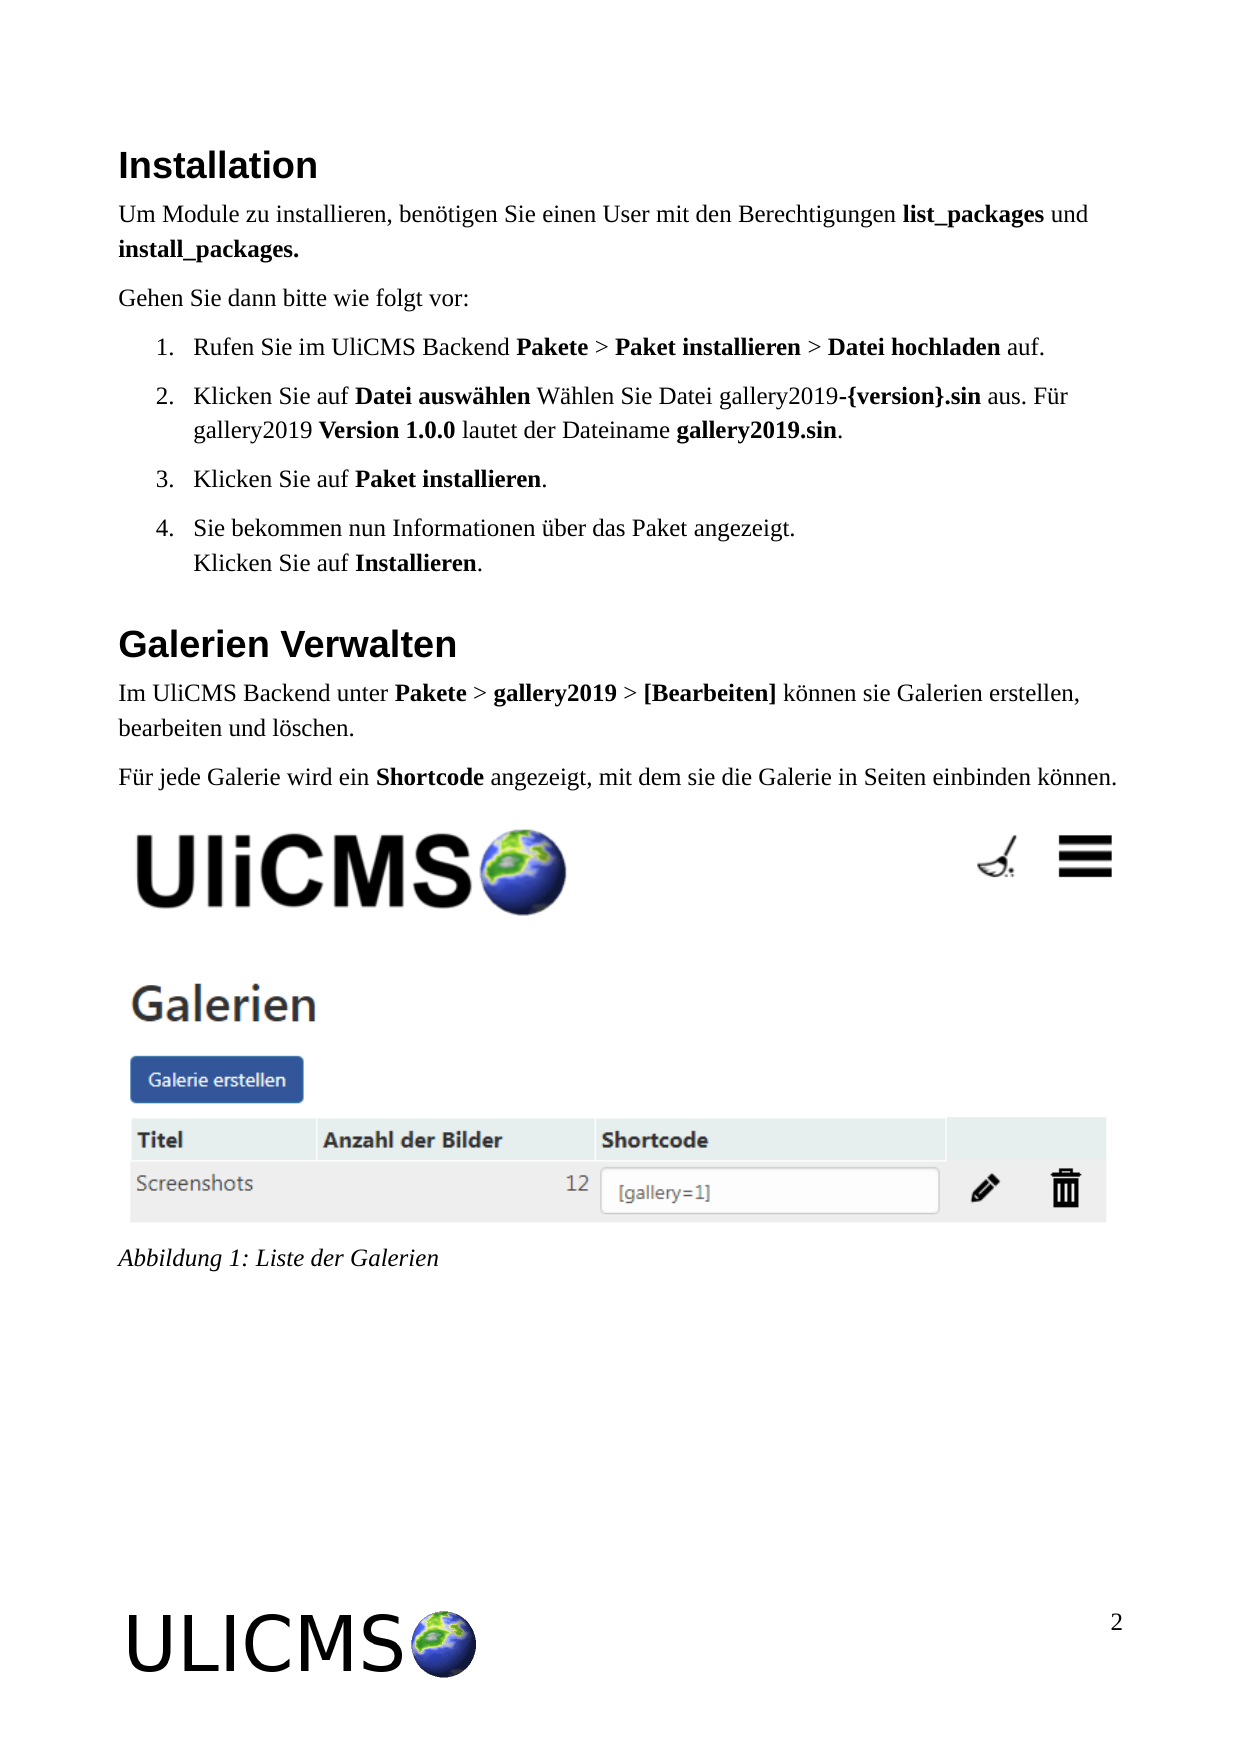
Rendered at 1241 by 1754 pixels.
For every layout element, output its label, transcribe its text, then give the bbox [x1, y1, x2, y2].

list Sie bekommen nun Informationen über das Paket angezeigt. Klicken Sie auf Installieren. [156, 513, 1123, 577]
list Klicken Sie auf Paket installieren. [156, 464, 1123, 493]
picture [118, 1607, 479, 1681]
text Gehen Sie dann bitte wie folgt vor: [118, 283, 1123, 312]
text Für jede Galerie wird ein Shortcode angezeigt, mit dem sie die Galerie in Seiten einbinden können. [118, 762, 1123, 791]
text Im UliCMS Backend unter Pakete > gallery2019 > [Bearbeiten] können sie Galerien erstellen, bearbeiten und löschen. [118, 678, 1123, 741]
list Klicken Sie auf Datei auswählen Wählen Sie Datei gallery2019-{version}.sin aus. Für gallery2019 Version 1.0.0 lautet der Dateiname gallery2019.sin. [156, 381, 1123, 444]
text Um Module zu installieren, benötigen Sie einen User mit den Berechtigungen list_packages und install_packages. [118, 199, 1123, 262]
picture [118, 823, 1123, 1238]
text Abbildung 1: Liste der Galerien [118, 1238, 1123, 1272]
subtitle Installation [118, 143, 1123, 187]
subtitle Galerien Verwalten [118, 622, 1123, 666]
list Rufen Sie im UliCMS Backend Pakete > Paket installieren > Datei hochladen auf. [156, 332, 1123, 361]
